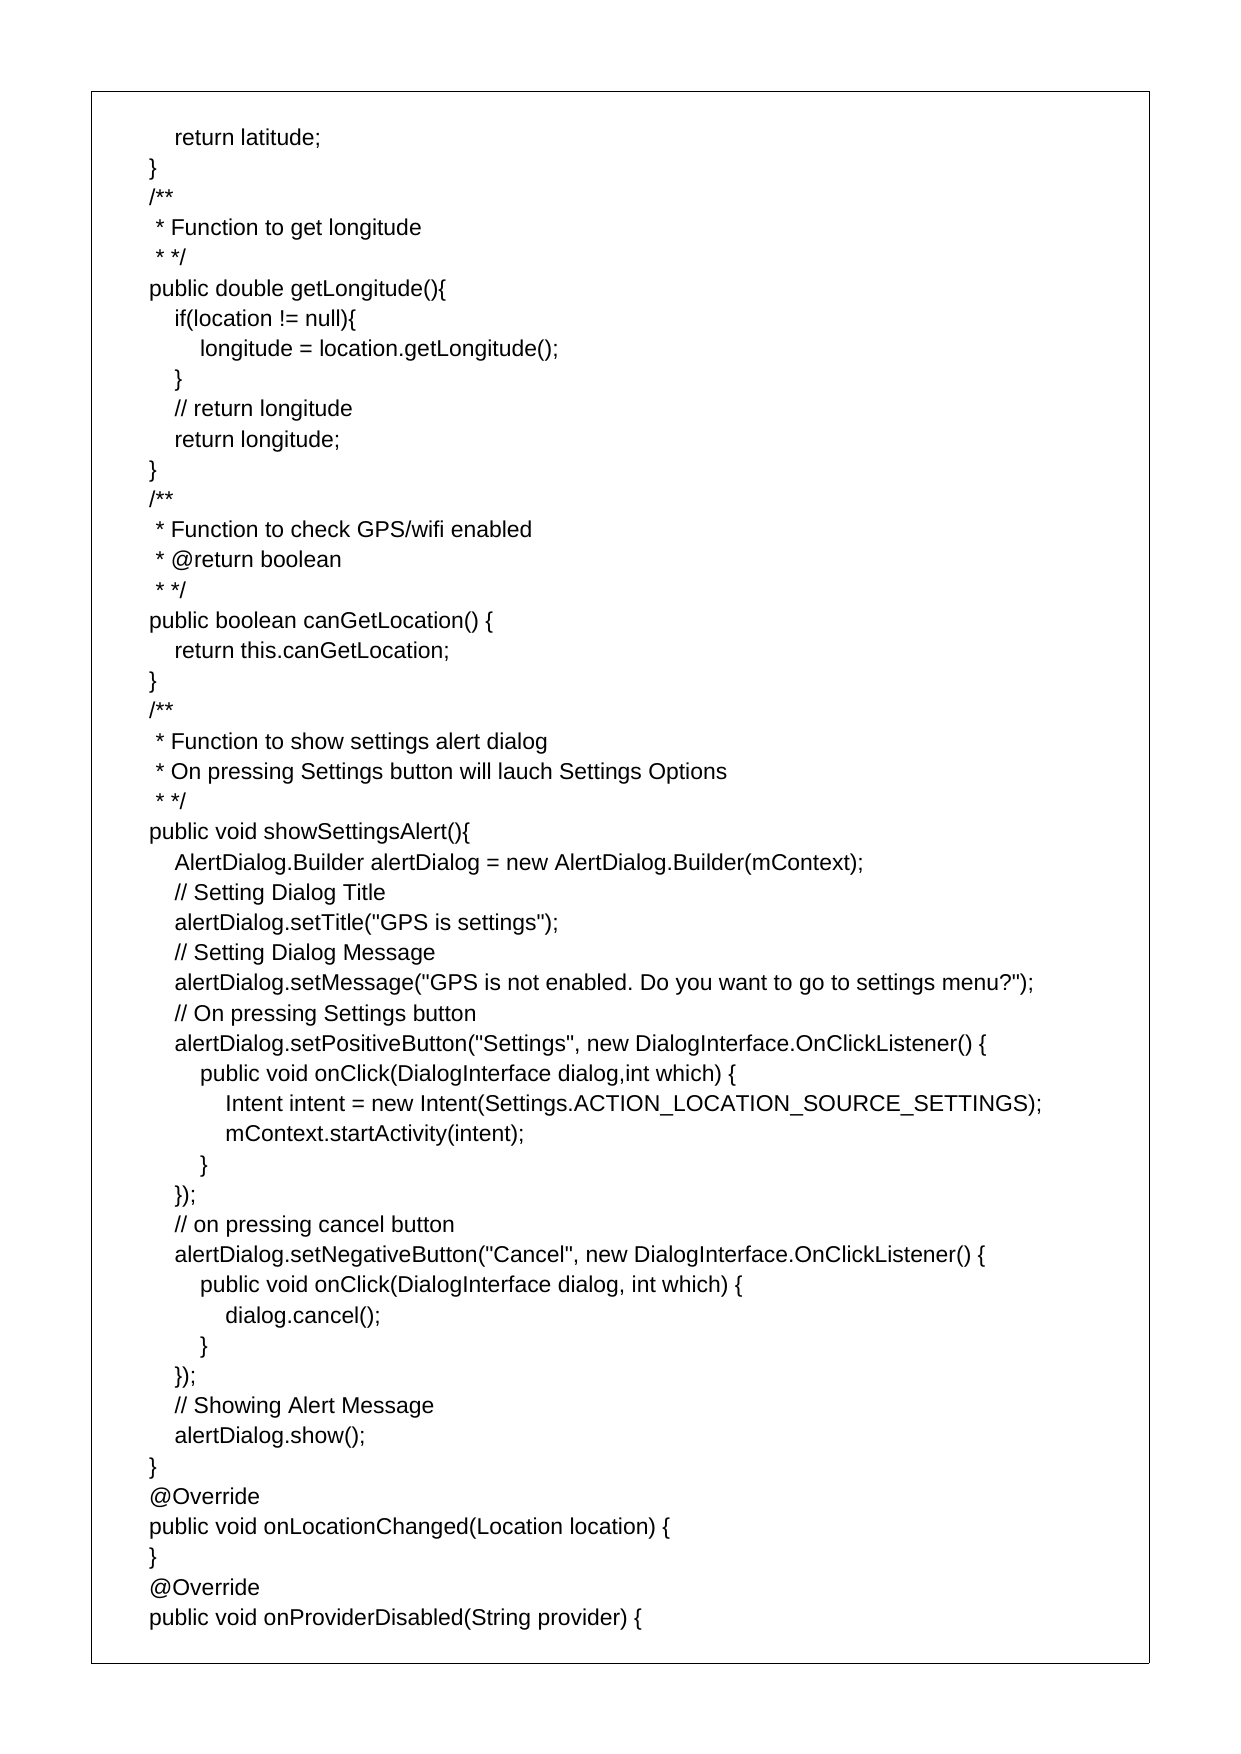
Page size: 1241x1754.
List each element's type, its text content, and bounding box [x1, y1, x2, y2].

text return longitude; [123, 426, 1117, 452]
text }); [123, 1362, 1117, 1388]
text }); [123, 1181, 1117, 1207]
text /** [123, 486, 1117, 512]
text public void showSettingsAlert(){ [123, 818, 1117, 845]
text @Override [123, 1573, 1117, 1600]
text } [123, 365, 1117, 392]
text * On pressing Settings button will lauch Settings Options [123, 758, 1117, 784]
text if(location != null){ [123, 305, 1117, 331]
text alertDialog.setTitle("GPS is settings"); [123, 909, 1117, 935]
text public void onLocationChanged(Location location) { [123, 1513, 1117, 1539]
text } [123, 667, 1117, 694]
text dialog.cancel(); [123, 1302, 1117, 1328]
text public void onProviderDisabled(String provider) { [123, 1604, 1117, 1630]
text // Setting Dialog Message [123, 939, 1117, 966]
text AlertDialog.Builder alertDialog = new AlertDialog.Builder(mContext); [123, 848, 1117, 875]
text Intent intent = new Intent(Settings.ACTION_LOCATION_SOURCE_SETTINGS); [123, 1090, 1117, 1117]
text * Function to get longitude [123, 214, 1117, 241]
text public boolean canGetLocation() { [123, 607, 1117, 633]
text alertDialog.show(); [123, 1422, 1117, 1449]
text // return longitude [123, 395, 1117, 422]
text * @return boolean [123, 546, 1117, 573]
text alertDialog.setMessage("GPS is not enabled. Do you want to go to settings menu?"); [123, 969, 1117, 996]
text } [123, 1151, 1117, 1177]
text * */ [123, 577, 1117, 603]
text * Function to show settings alert dialog [123, 728, 1117, 754]
text alertDialog.setPositiveButton("Settings", new DialogInterface.OnClickListener() { [123, 1030, 1117, 1056]
text alertDialog.setNegativeButton("Cancel", new DialogInterface.OnClickListener() { [123, 1241, 1117, 1268]
text /** [123, 184, 1117, 210]
text public double getLongitude(){ [123, 274, 1117, 301]
text // Setting Dialog Title [123, 879, 1117, 905]
text @Override [123, 1483, 1117, 1509]
text } [123, 1543, 1117, 1570]
text } [123, 1453, 1117, 1479]
text } [123, 154, 1117, 180]
text return this.canGetLocation; [123, 637, 1117, 663]
text public void onClick(DialogInterface dialog, int which) { [123, 1271, 1117, 1298]
text /** [123, 697, 1117, 724]
text * */ [123, 788, 1117, 814]
text } [123, 456, 1117, 482]
text // on pressing cancel button [123, 1211, 1117, 1237]
text mContext.startActivity(intent); [123, 1120, 1117, 1147]
text // Showing Alert Message [123, 1392, 1117, 1419]
text public void onClick(DialogInterface dialog,int which) { [123, 1060, 1117, 1086]
text * */ [123, 244, 1117, 271]
text longitude = location.getLongitude(); [123, 335, 1117, 361]
text // On pressing Settings button [123, 999, 1117, 1026]
text } [123, 1332, 1117, 1358]
text * Function to check GPS/wifi enabled [123, 516, 1117, 543]
text return latitude; [123, 123, 1117, 150]
